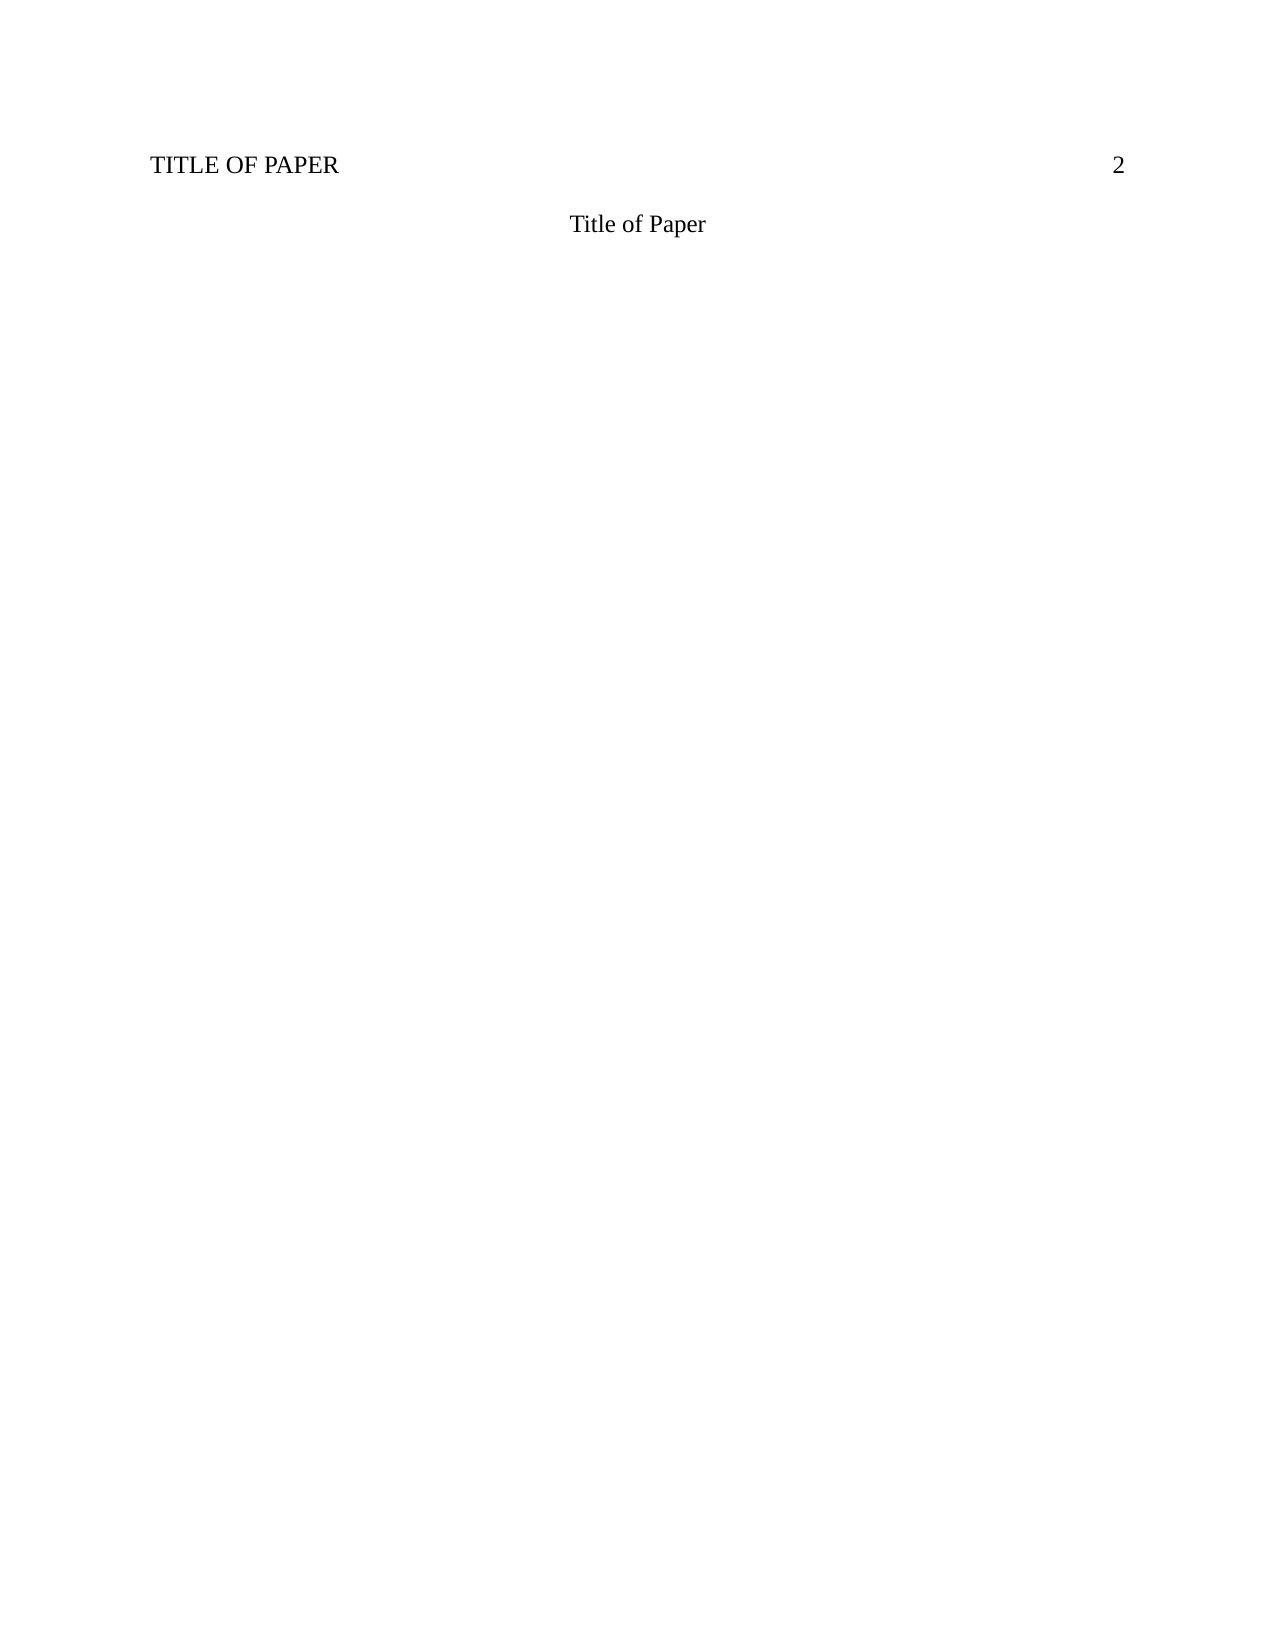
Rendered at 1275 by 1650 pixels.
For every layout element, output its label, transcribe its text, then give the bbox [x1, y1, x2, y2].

text Title of Paper [150, 209, 1125, 237]
